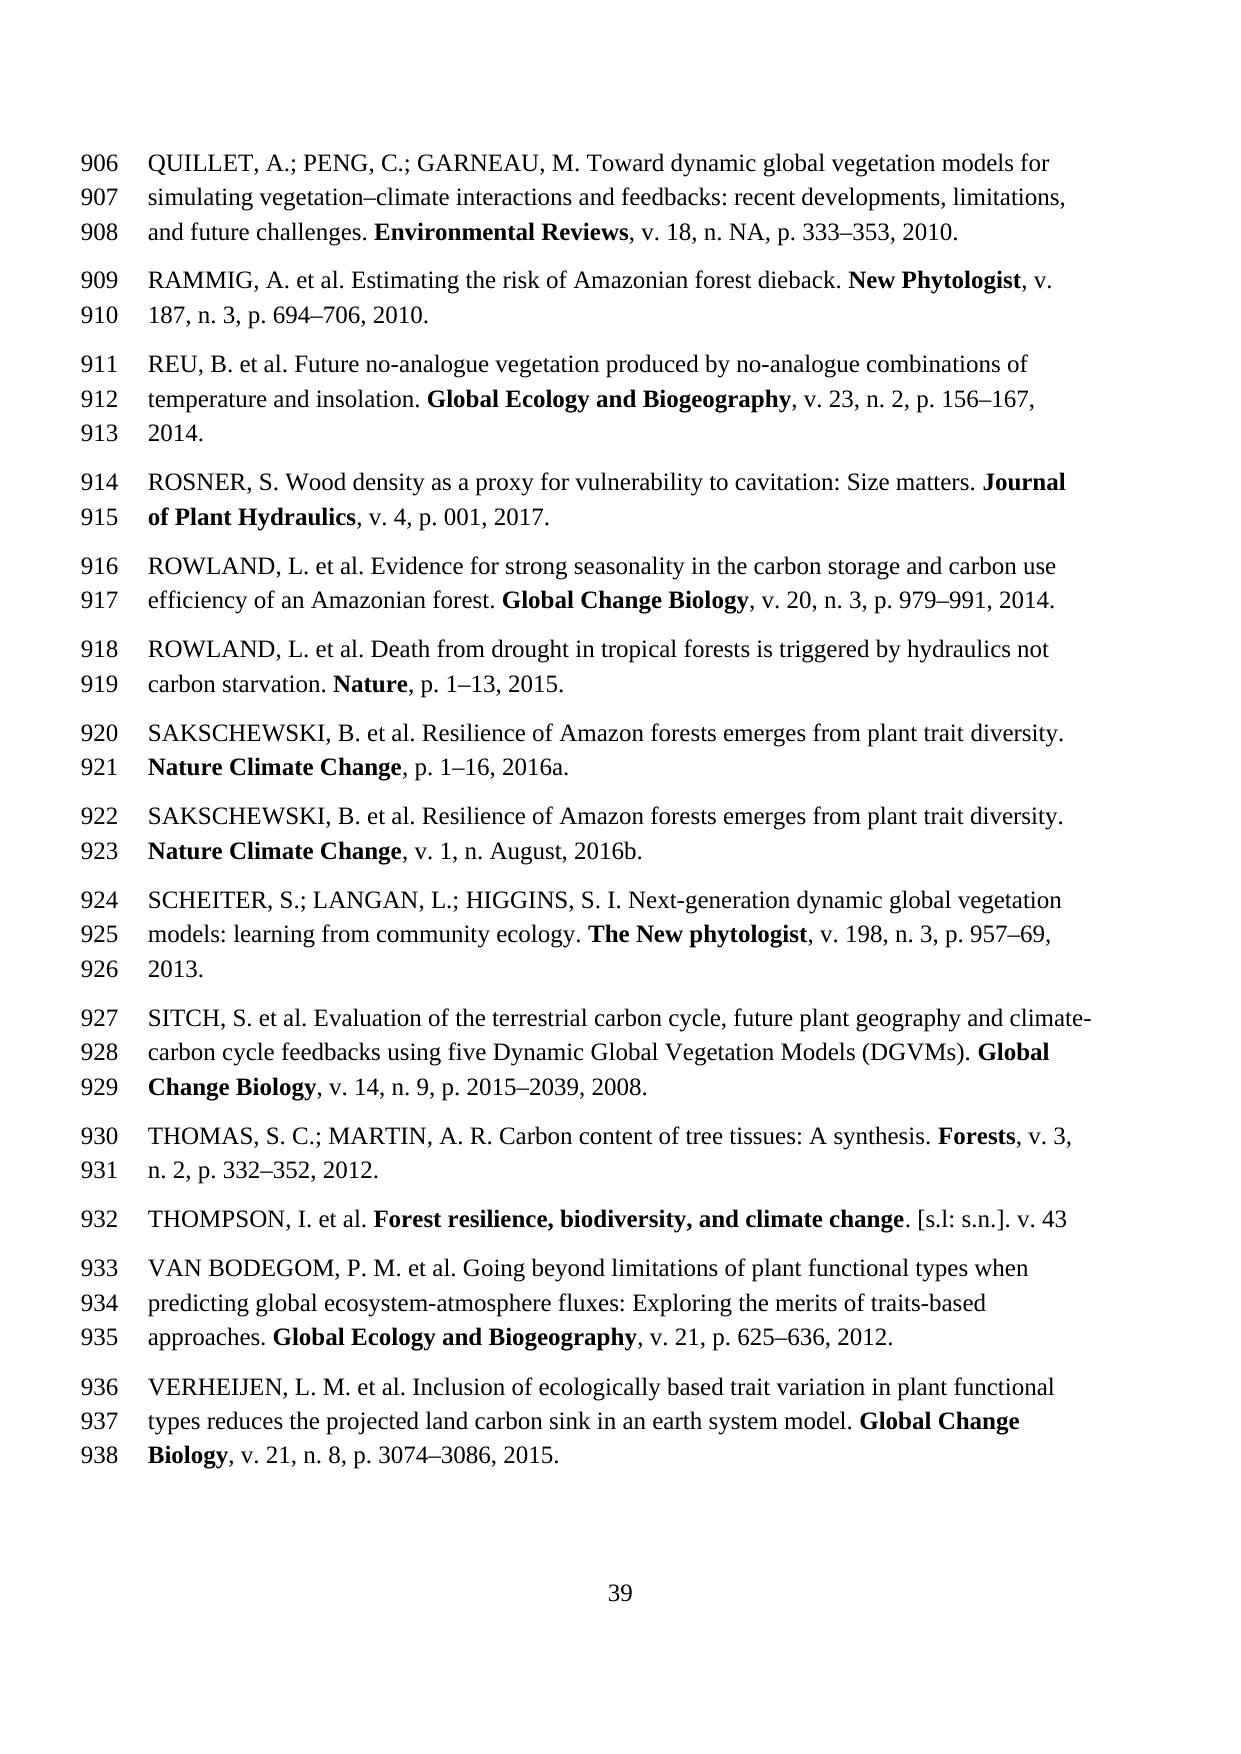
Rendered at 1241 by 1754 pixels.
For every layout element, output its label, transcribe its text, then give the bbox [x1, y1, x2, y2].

text VAN BODEGOM, P. M. et al. Going beyond limitations of plant functional types when predicting global ecosystem-atmosphere fluxes: Exploring the merits of traits-based approaches. Global Ecology and Biogeography, v. 21, p. 625–636, 2012. [148, 1253, 1093, 1351]
text THOMAS, S. C.; MARTIN, A. R. Carbon content of tree tissues: A synthesis. Forests, v. 3, n. 2, p. 332–352, 2012. [148, 1121, 1093, 1184]
text SAKSCHEWSKI, B. et al. Resilience of Amazon forests emerges from plant trait diversity. Nature Climate Change, p. 1–16, 2016a. [148, 718, 1093, 781]
text THOMPSON, I. et al. Forest resilience, biodiversity, and climate change. [s.l: s.n.]. v. 43 [148, 1204, 1093, 1233]
text ROSNER, S. Wood density as a proxy for vulnerability to cavitation: Size matters. Journal of Plant Hydraulics, v. 4, p. 001, 2017. [148, 467, 1093, 530]
text VERHEIJEN, L. M. et al. Inclusion of ecologically based trait variation in plant functional types reduces the projected land carbon sink in an earth system model. Global Change Biology, v. 21, n. 8, p. 3074–3086, 2015. [148, 1372, 1093, 1469]
text ROWLAND, L. et al. Evidence for strong seasonality in the carbon storage and carbon use efficiency of an Amazonian forest. Global Change Biology, v. 20, n. 3, p. 979–991, 2014. [148, 551, 1093, 614]
text ROWLAND, L. et al. Death from drought in tropical forests is triggered by hydraulics not carbon starvation. Nature, p. 1–13, 2015. [148, 634, 1093, 697]
text REU, B. et al. Future no-analogue vegetation produced by no-analogue combinations of temperature and insolation. Global Ecology and Biogeography, v. 23, n. 2, p. 156–167, 2014. [148, 349, 1093, 447]
text SCHEITER, S.; LANGAN, L.; HIGGINS, S. I. Next-generation dynamic global vegetation models: learning from community ecology. The New phytologist, v. 198, n. 3, p. 957–69, 2013. [148, 885, 1093, 983]
text RAMMIG, A. et al. Estimating the risk of Amazonian forest dieback. New Phytologist, v. 187, n. 3, p. 694–706, 2010. [148, 266, 1093, 329]
text SITCH, S. et al. Evaluation of the terrestrial carbon cycle, future plant geography and climate-carbon cycle feedbacks using five Dynamic Global Vegetation Models (DGVMs). Global Change Biology, v. 14, n. 9, p. 2015–2039, 2008. [148, 1003, 1093, 1101]
text SAKSCHEWSKI, B. et al. Resilience of Amazon forests emerges from plant trait diversity. Nature Climate Change, v. 1, n. August, 2016b. [148, 801, 1093, 864]
text QUILLET, A.; PENG, C.; GARNEAU, M. Toward dynamic global vegetation models for simulating vegetation–climate interactions and feedbacks: recent developments, limitations, and future challenges. Environmental Reviews, v. 18, n. NA, p. 333–353, 2010. [148, 148, 1093, 245]
